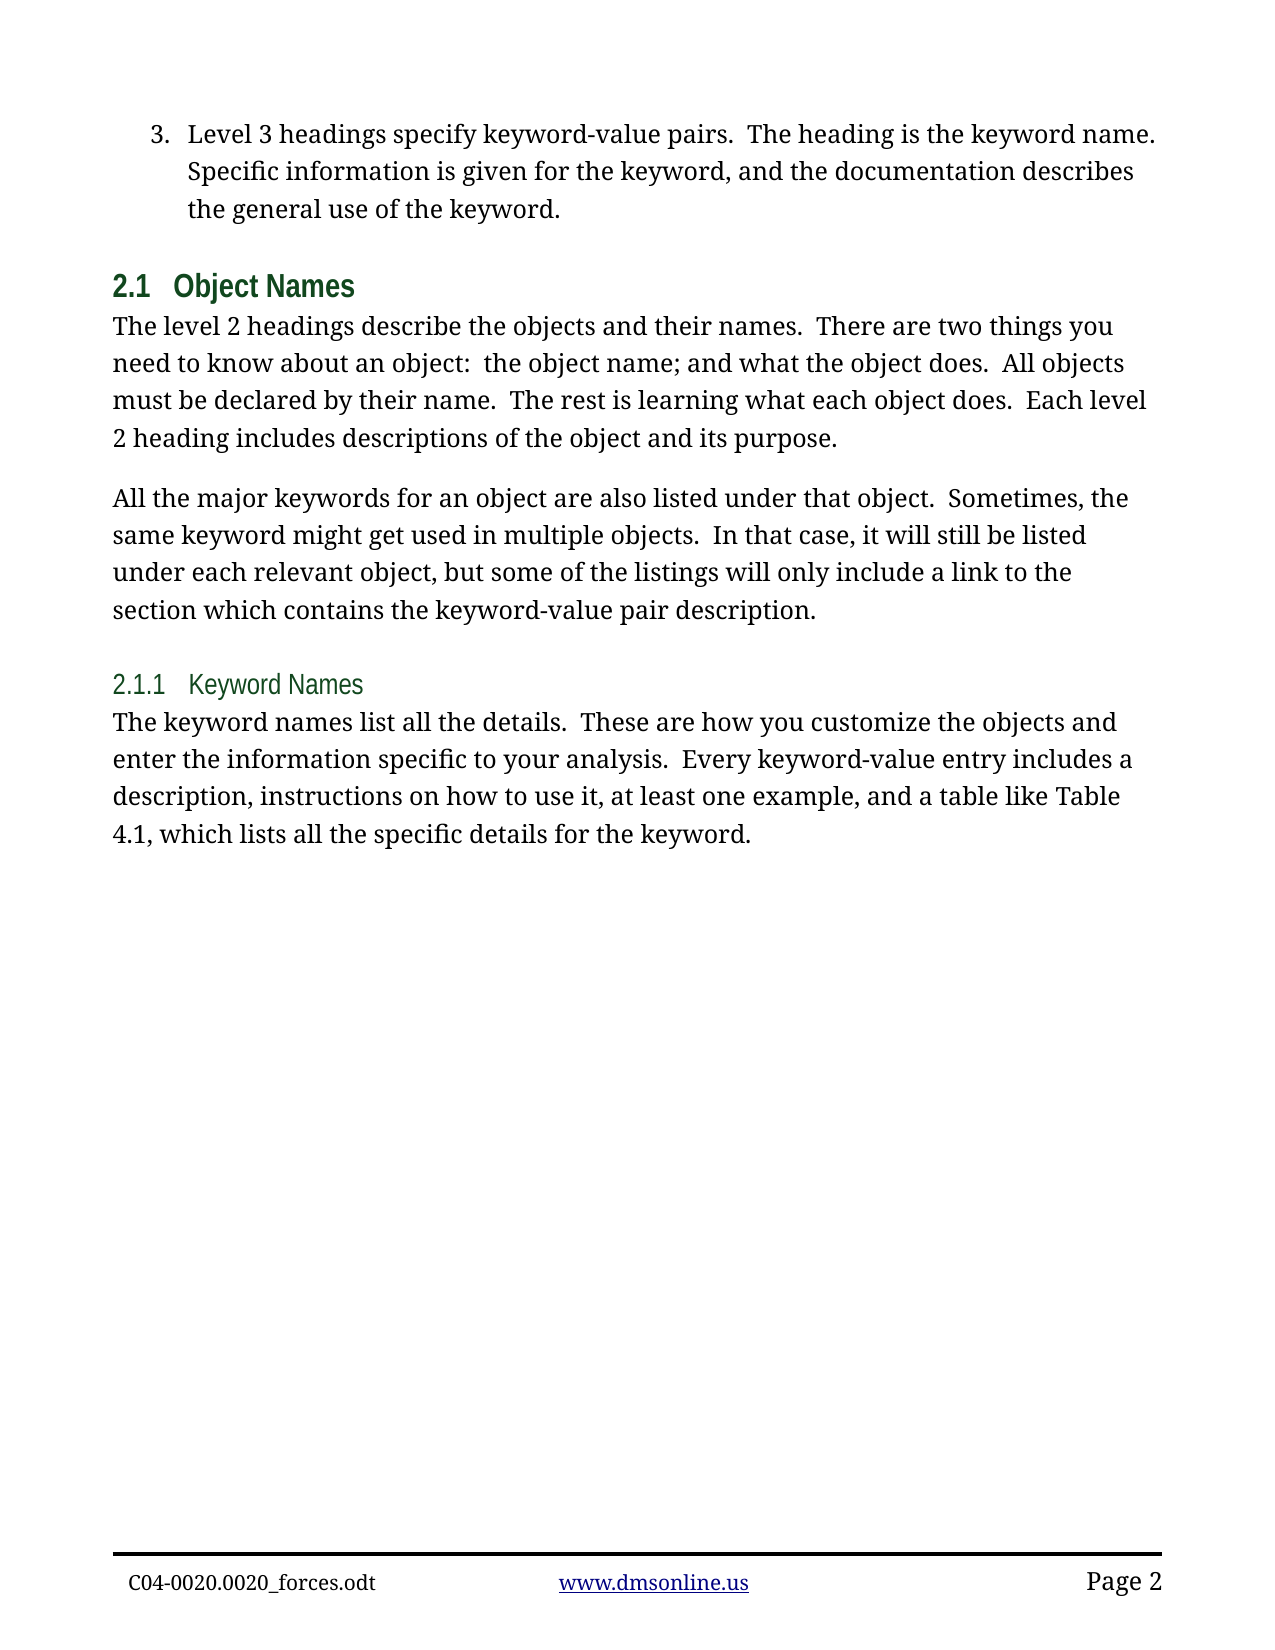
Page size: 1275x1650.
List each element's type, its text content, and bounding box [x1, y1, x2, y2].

text All the major keywords for an object are also listed under that object. Sometimes, the same keyword might get used in multiple objects. In that case, it will still be listed under each relevant object, but some of the listings will only include a link to the section which contains the keyword-value pair description. [112, 480, 1162, 627]
subtitle Object Names [112, 266, 1162, 304]
text The level 2 headings describe the objects and their names. There are two things you need to know about an object: the object name; and what the object does. All objects must be declared by their name. The rest is learning what each object does. Each level 2 heading includes descriptions of the object and its purpose. [112, 308, 1162, 454]
list Level 3 headings specify keyword-value pairs. The heading is the keyword name. Specific information is given for the keyword, and the documentation describes the general use of the keyword. [150, 117, 1162, 225]
text The keyword names list all the details. These are how you customize the objects and enter the information specific to your analysis. Every keyword-value entry includes a description, instructions on how to use it, at least one example, and a table like Table 4.1, which lists all the specific details for the keyword. [112, 704, 1162, 850]
subtitle Keyword Names [112, 667, 1162, 701]
